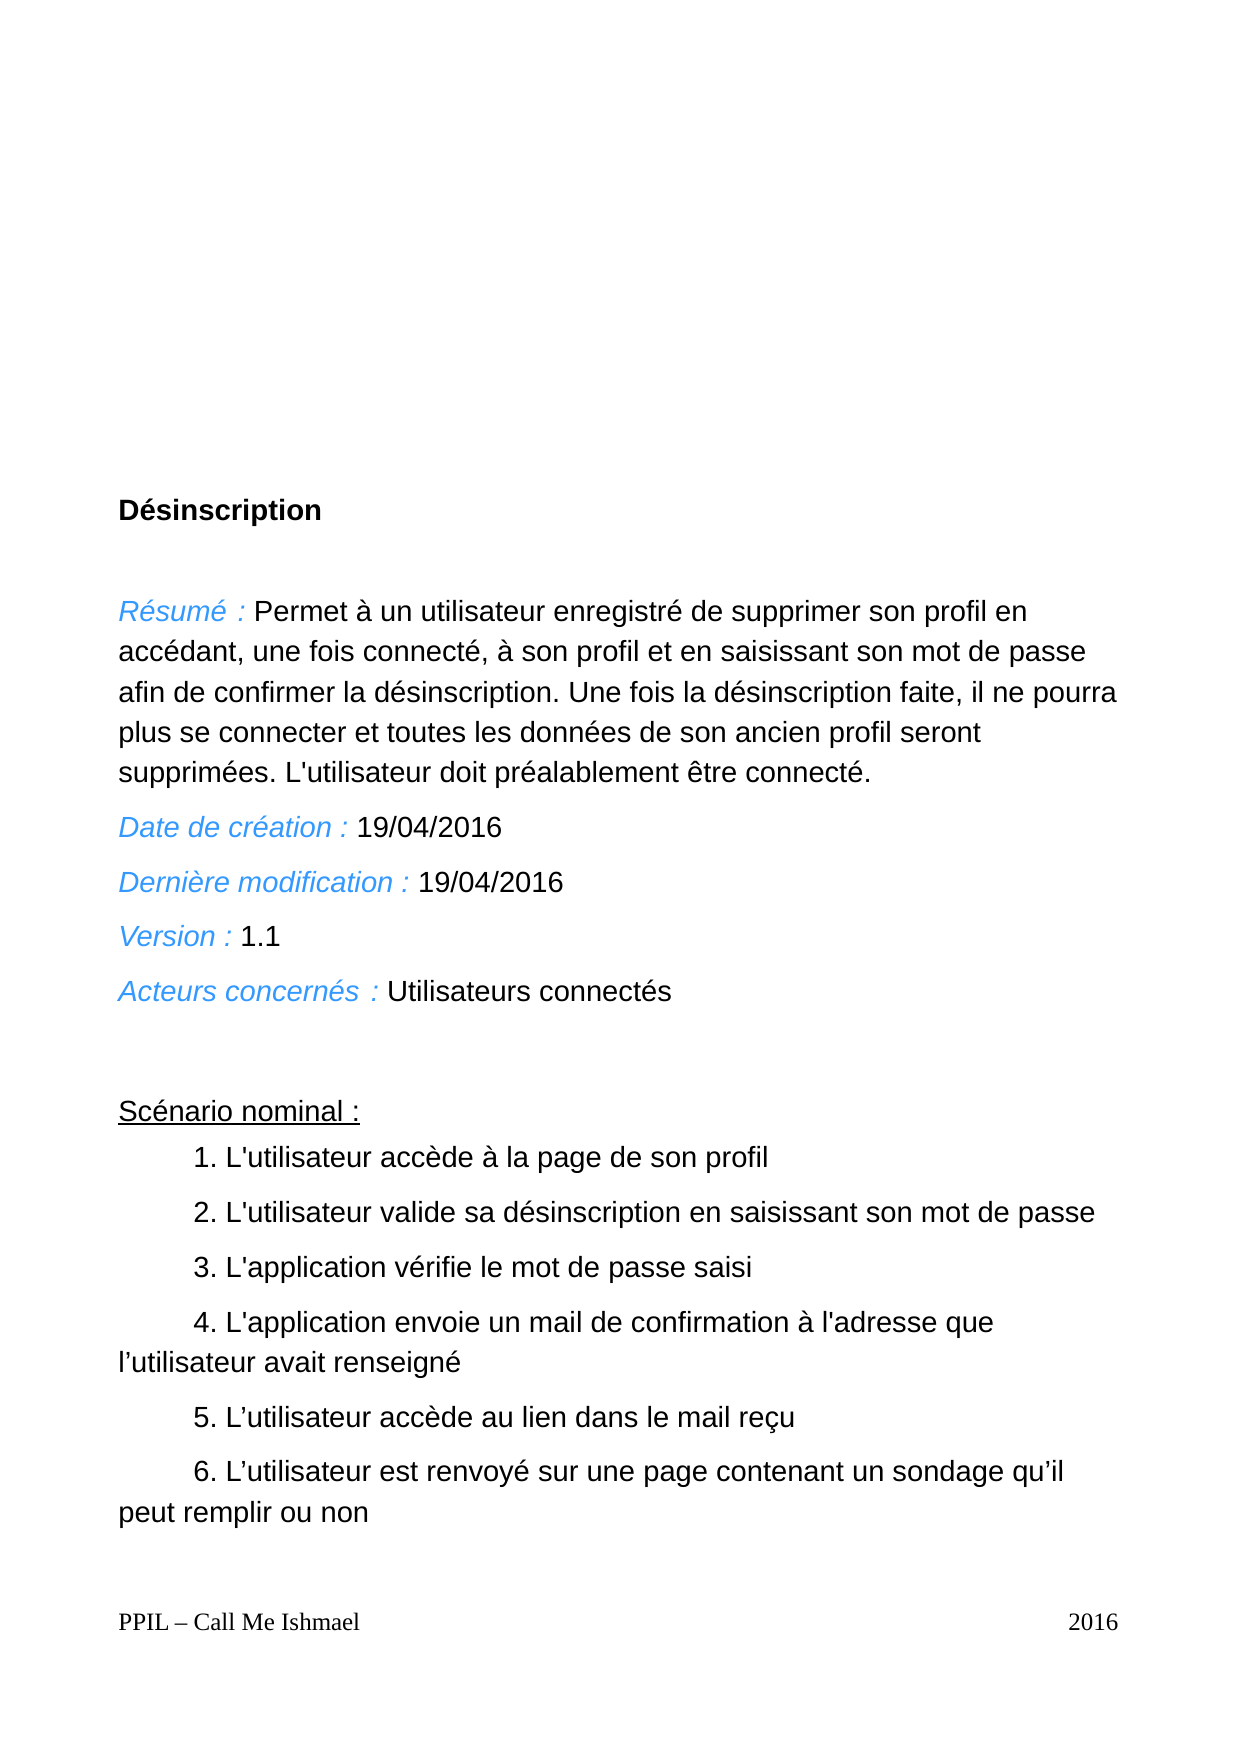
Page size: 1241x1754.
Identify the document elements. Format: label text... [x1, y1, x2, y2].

text Résumé : Permet à un utilisateur enregistré de supprimer son profil en accédant, une fois connecté, à son profil et en saisissant son mot de passe afin de confirmer la désinscription. Une fois la désinscription faite, il ne pourra plus se connecter et toutes les données de son ancien profil seront supprimées. L'utilisateur doit préalablement être connecté. [118, 594, 1122, 788]
text Dernière modification : 19/04/2016 [118, 864, 1122, 898]
subtitle Désinscription [118, 493, 1122, 527]
text 3. L'application vérifie le mot de passe saisi [118, 1250, 1122, 1283]
subtitle Scénario nominal : [118, 1094, 1122, 1128]
text 2. L'utilisateur valide sa désinscription en saisissant son mot de passe [118, 1195, 1122, 1228]
text Acteurs concernés : Utilisateurs connectés [118, 974, 1122, 1008]
text 6. L’utilisateur est renvoyé sur une page contenant un sondage qu’il peut remplir ou non [118, 1454, 1122, 1528]
text Version : 1.1 [118, 919, 1122, 953]
text Date de création : 19/04/2016 [118, 810, 1122, 843]
text 5. L’utilisateur accède au lien dans le mail reçu [118, 1399, 1122, 1433]
text 1. L'utilisateur accède à la page de son profil [118, 1140, 1122, 1174]
text 4. L'application envoie un mail de confirmation à l'adresse que l’utilisateur avait renseigné [118, 1304, 1122, 1378]
